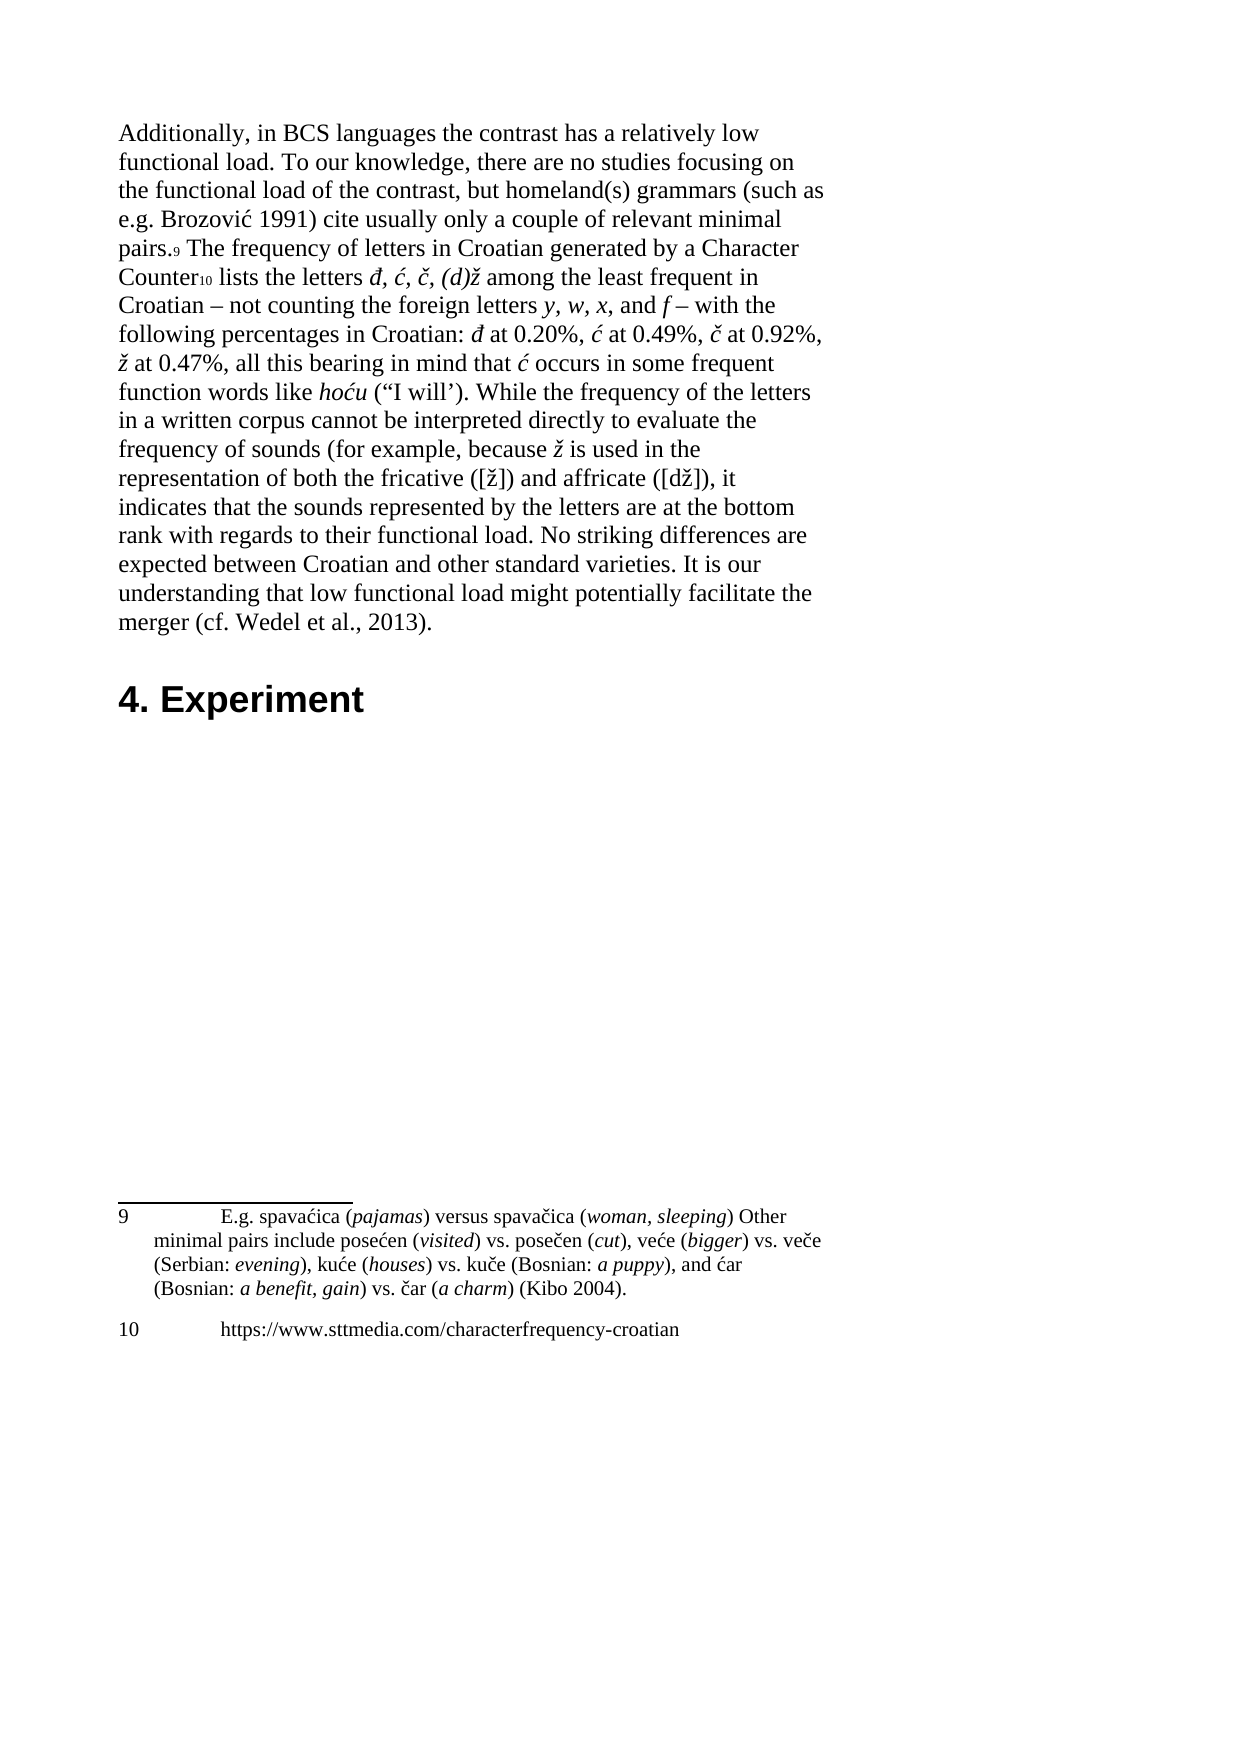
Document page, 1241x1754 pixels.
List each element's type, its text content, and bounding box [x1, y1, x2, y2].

text https://www.sttmedia.com/characterfrequency-croatian [118, 1316, 827, 1341]
text Additionally, in BCS languages the contrast has a relatively low functional load. To our knowledge, there are no studies focusing on the functional load of the contrast, but homeland(s) grammars (such as e.g. Brozović 1991) cite usually only a couple of relevant minimal pairs. The frequency of letters in Croatian generated by a Character Counter lists the letters đ, ć, č, (d)ž among the least frequent in Croatian – not counting the foreign letters y, w, x, and f – with the following percentages in Croatian: đ at 0.20%, ć at 0.49%, č at 0.92%, ž at 0.47%, all this bearing in mind that ć occurs in some frequent function words like hoću (“I will’). While the frequency of the letters in a written corpus cannot be interpreted directly to evaluate the frequency of sounds (for example, because ž is used in the representation of both the fricative ([ž]) and affricate ([dž]), it indicates that the sounds represented by the letters are at the bottom rank with regards to their functional load. No striking differences are expected between Croatian and other standard varieties. It is our understanding that low functional load might potentially facilitate the merger (cf. Wedel et al., 2013). [118, 118, 827, 636]
text E.g. spavaćica (pajamas) versus spavačica (woman, sleeping) Other minimal pairs include posećen (visited) vs. posečen (cut), veće (bigger) vs. veče (Serbian: evening), kuće (houses) vs. kuče (Bosnian: a puppy), and ćar (Bosnian: a benefit, gain) vs. čar (a charm) (Kibo 2004). [118, 1203, 827, 1300]
subtitle Experiment [118, 677, 827, 720]
